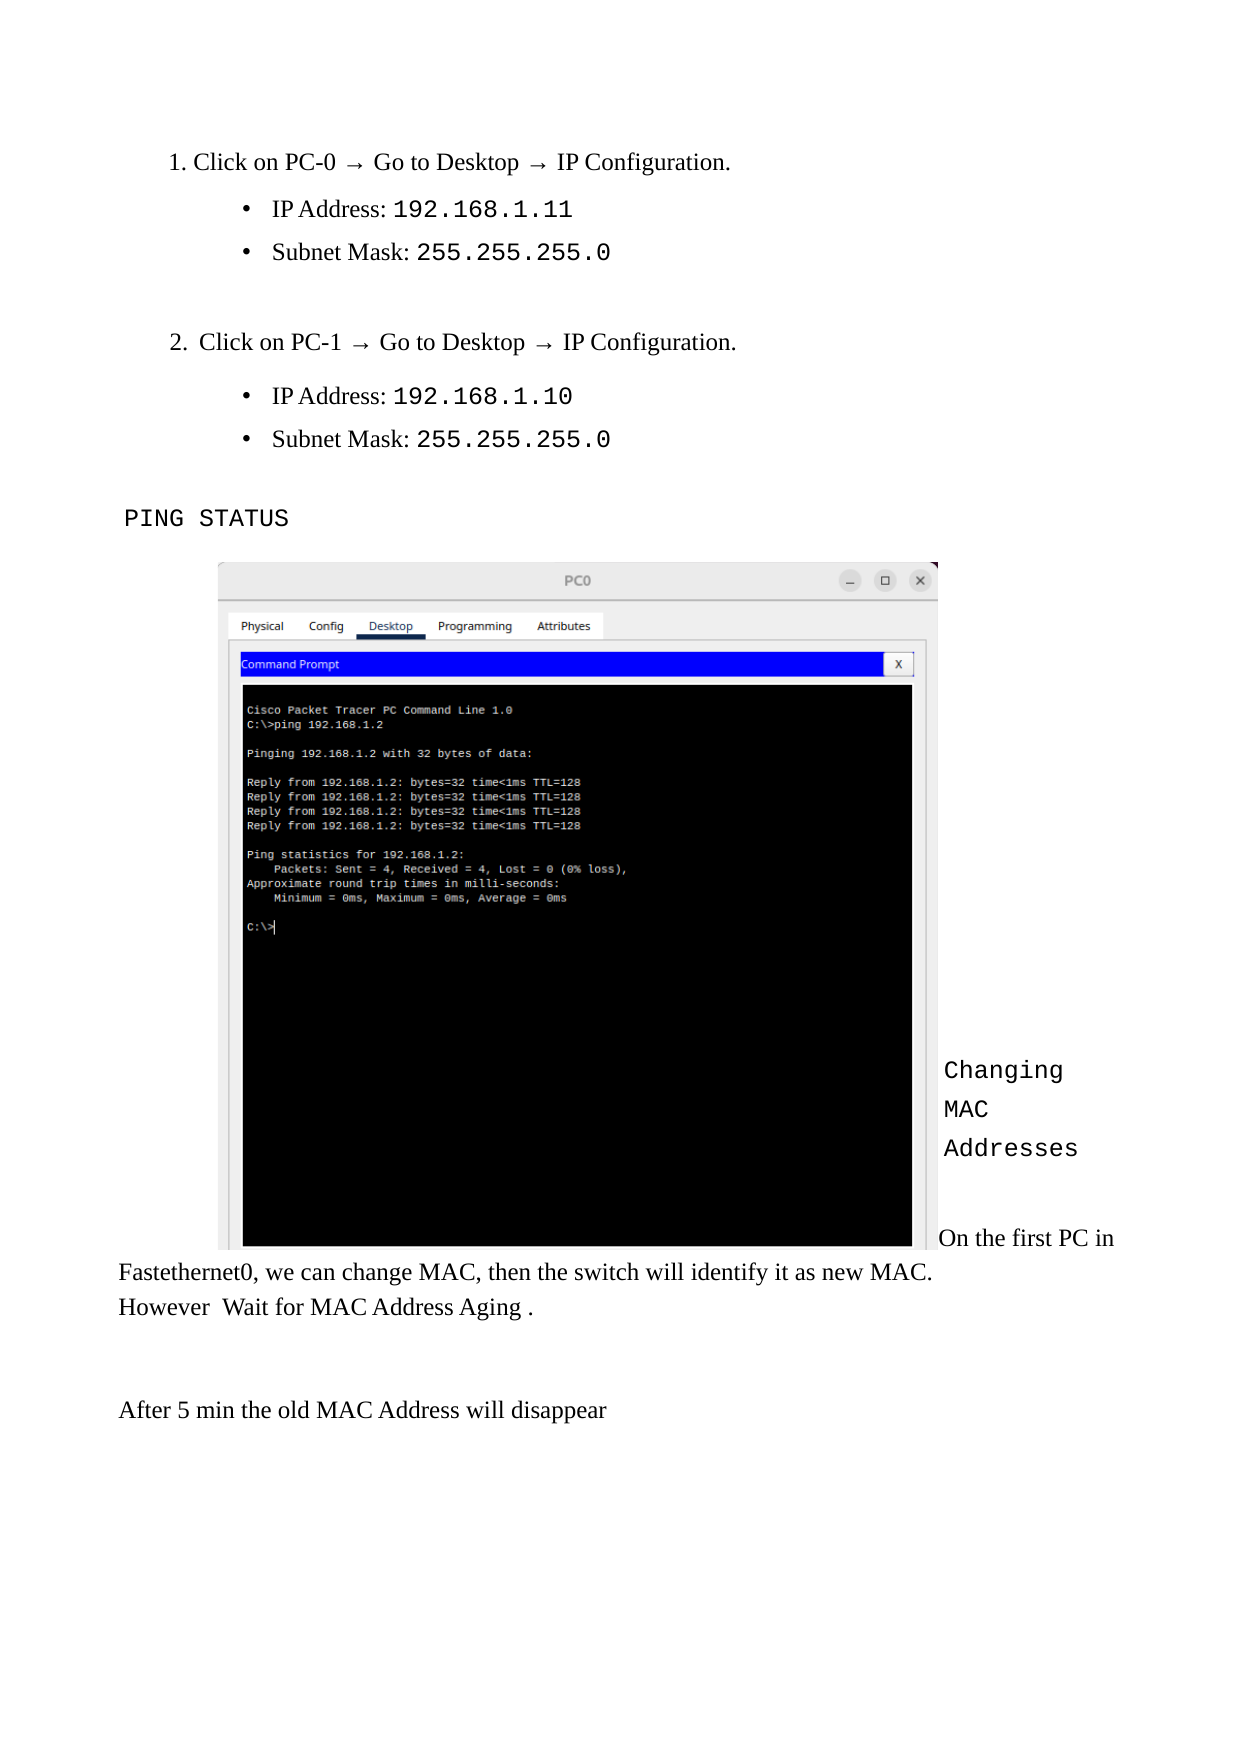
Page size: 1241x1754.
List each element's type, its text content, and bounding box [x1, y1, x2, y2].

list Subnet Mask: 255.255.255.0 [242, 424, 1122, 454]
list Click on PC-1 → Go to Desktop → IP Configuration. [169, 327, 1122, 356]
text Changing MAC Addresses [938, 1058, 1122, 1164]
picture [217, 562, 938, 1250]
text PING STATUS [124, 506, 1122, 534]
text After 5 min the old MAC Address will disappear [118, 1395, 1122, 1424]
text On the first PC in Fastethernet0, we can change MAC, then the switch will identify it as new MAC. [118, 1223, 1122, 1286]
text 1. Click on PC-0 → Go to Desktop → IP Configuration. [118, 147, 1122, 176]
text [124, 1058, 217, 1164]
list IP Address: 192.168.1.11 [242, 194, 1122, 225]
text However Wait for MAC Address Aging . [118, 1292, 1122, 1320]
list IP Address: 192.168.1.10 [242, 381, 1122, 412]
list Subnet Mask: 255.255.255.0 [242, 237, 1122, 268]
